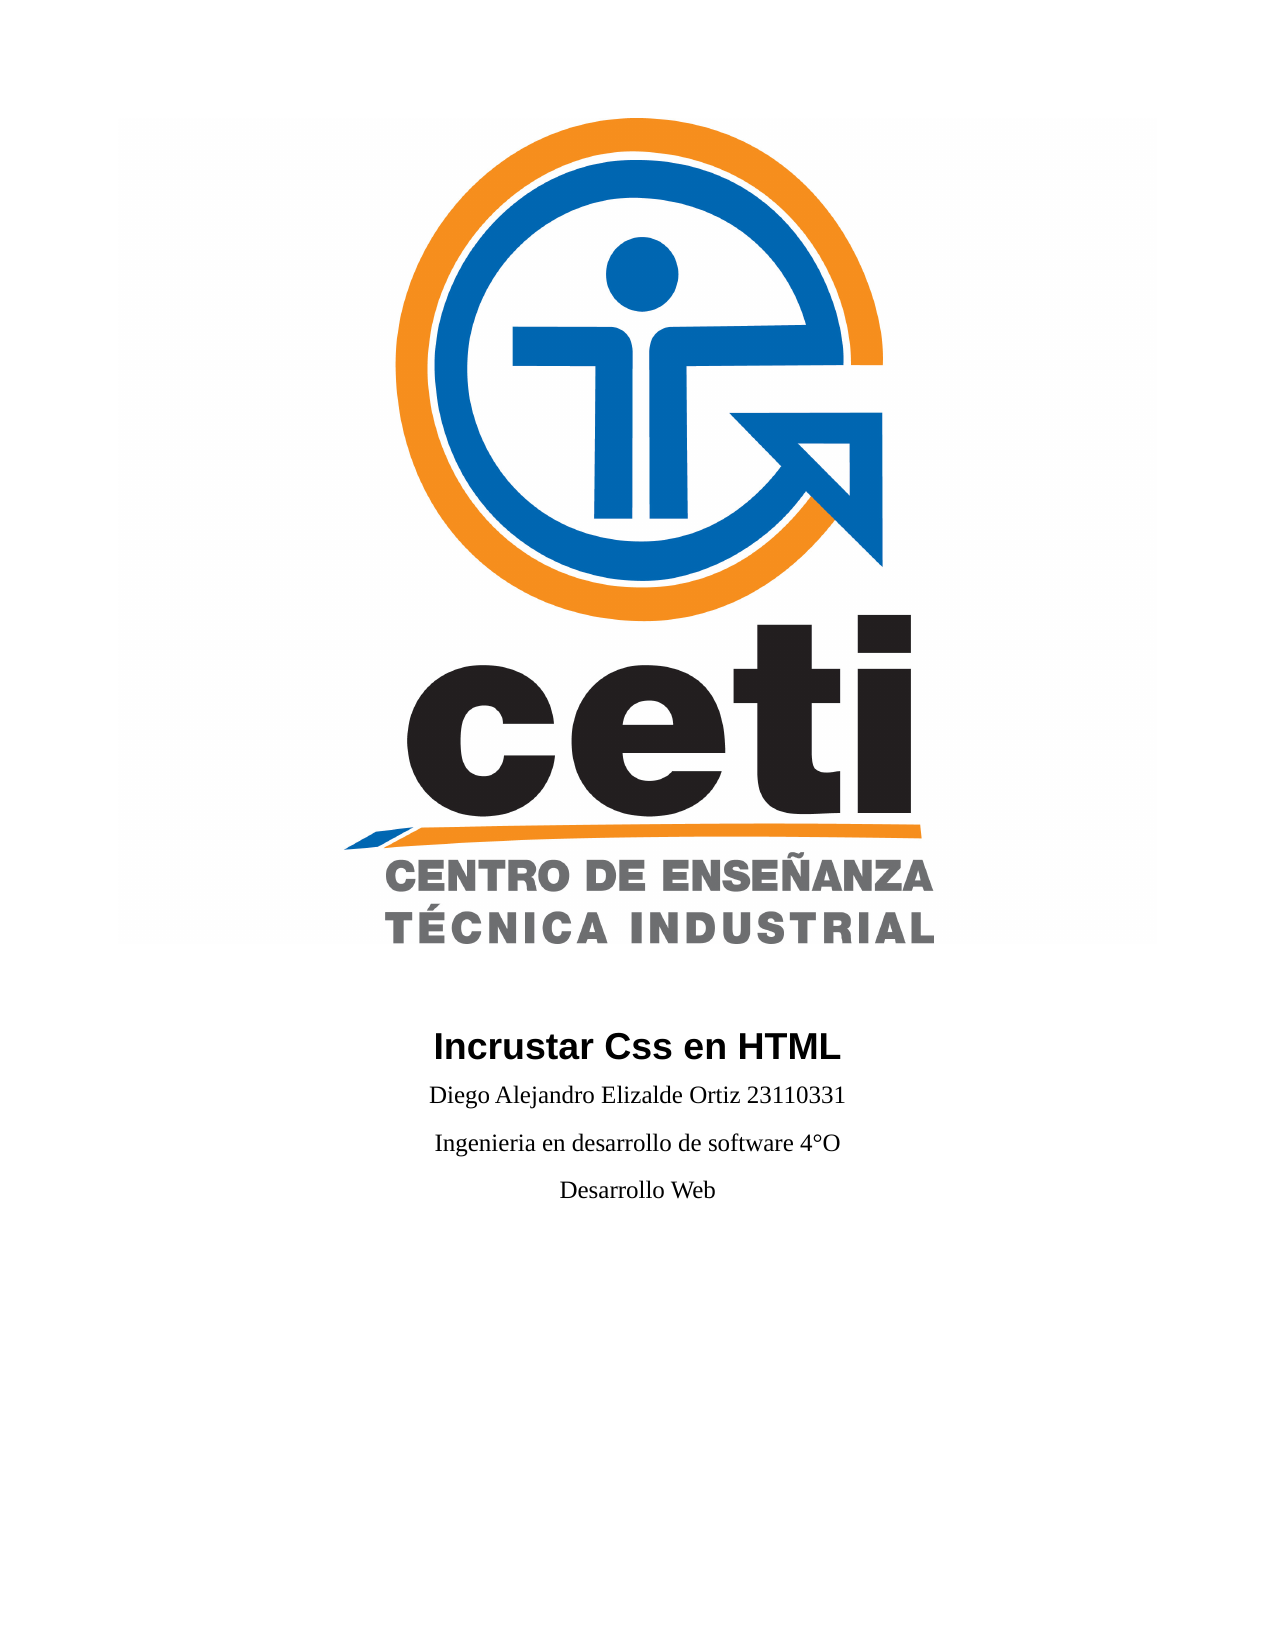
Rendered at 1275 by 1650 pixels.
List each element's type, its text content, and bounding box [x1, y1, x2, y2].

subtitle Incrustar Css en HTML [118, 1024, 1157, 1068]
text Diego Alejandro Elizalde Ortiz 23110331 [118, 1080, 1157, 1109]
text Ingenieria en desarrollo de software 4°O [118, 1128, 1157, 1157]
text Desarrollo Web [118, 1175, 1157, 1204]
picture [118, 118, 1157, 944]
